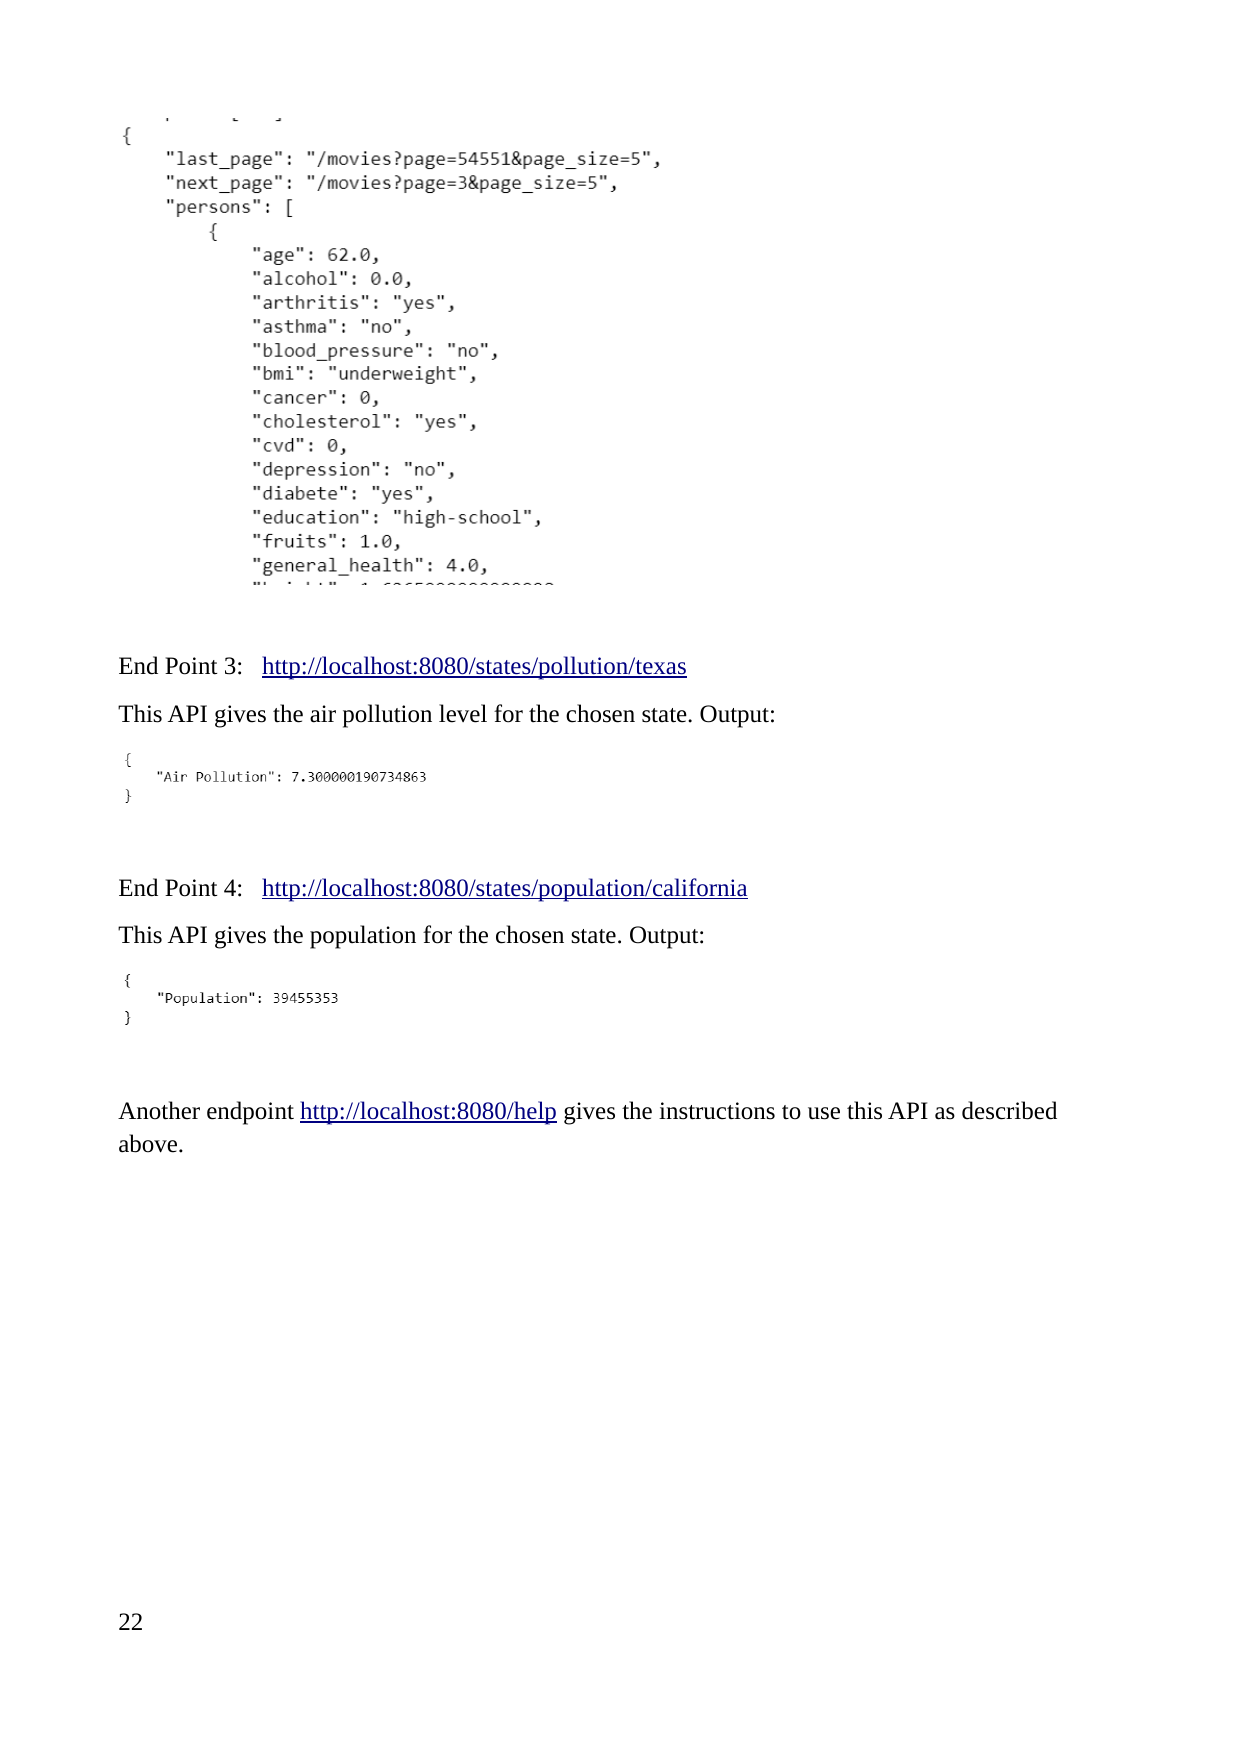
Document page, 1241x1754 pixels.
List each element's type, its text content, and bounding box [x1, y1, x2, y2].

text End Point 4: http://localhost:8080/states/population/california [118, 873, 1122, 901]
picture [118, 118, 664, 585]
picture [118, 746, 430, 807]
picture [118, 967, 341, 1030]
text This API gives the population for the chosen state. Output: [118, 920, 1122, 949]
text End Point 3: http://localhost:8080/states/pollution/texas [118, 651, 1122, 680]
text Another endpoint http://localhost:8080/help gives the instructions to use this API as described above. [118, 1096, 1122, 1158]
text This API gives the air pollution level for the chosen state. Output: [118, 699, 1122, 728]
